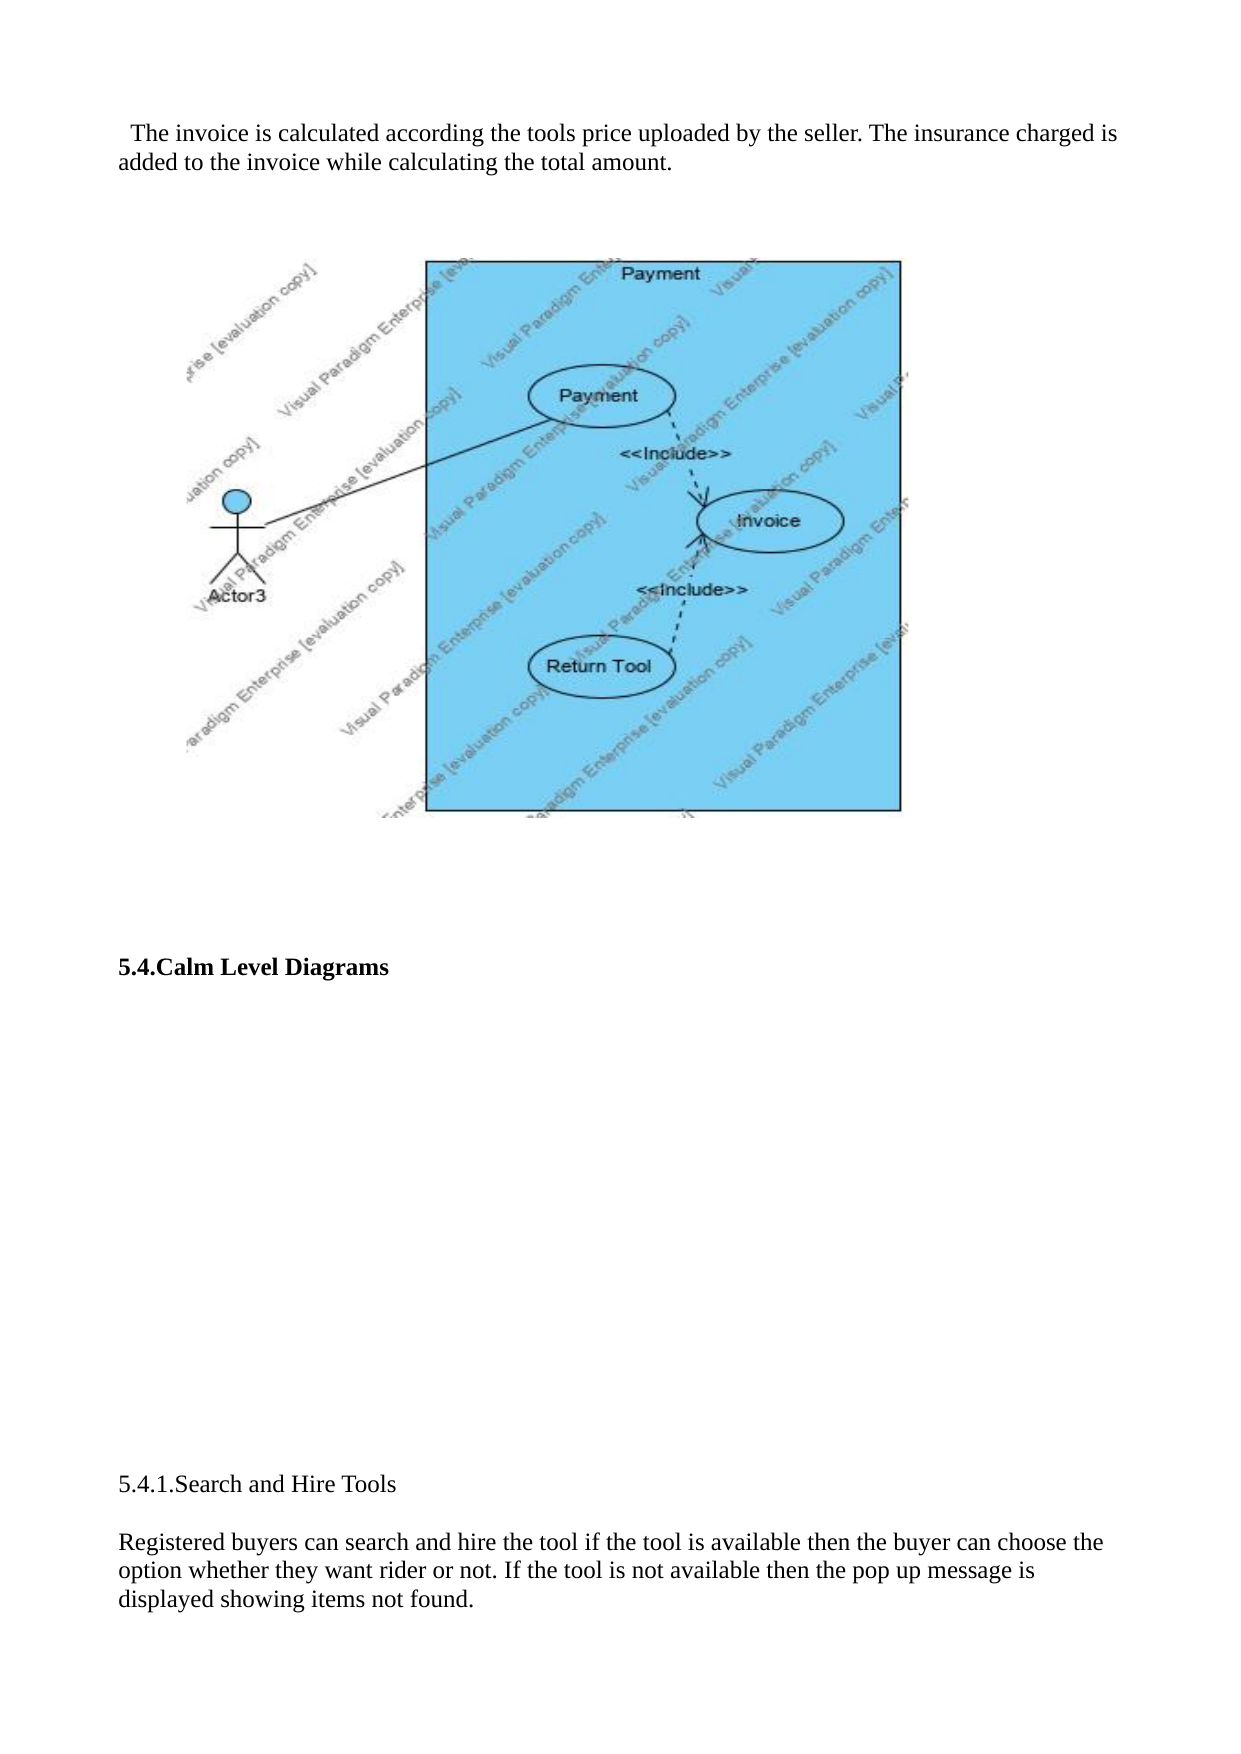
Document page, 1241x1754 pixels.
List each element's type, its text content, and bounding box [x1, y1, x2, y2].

picture [186, 258, 909, 818]
text 5.4.1.Search and Hire Tools [118, 1469, 1122, 1498]
text 5.4.Calm Level Diagrams [118, 952, 1122, 981]
text Registered buyers can search and hire the tool if the tool is available then the buyer can choose the option whether they want rider or not. If the tool is not available then the pop up message is displayed showing items not found. [118, 1527, 1122, 1613]
text The invoice is calculated according the tools price uploaded by the seller. The insurance charged is added to the invoice while calculating the total amount. [118, 118, 1122, 176]
